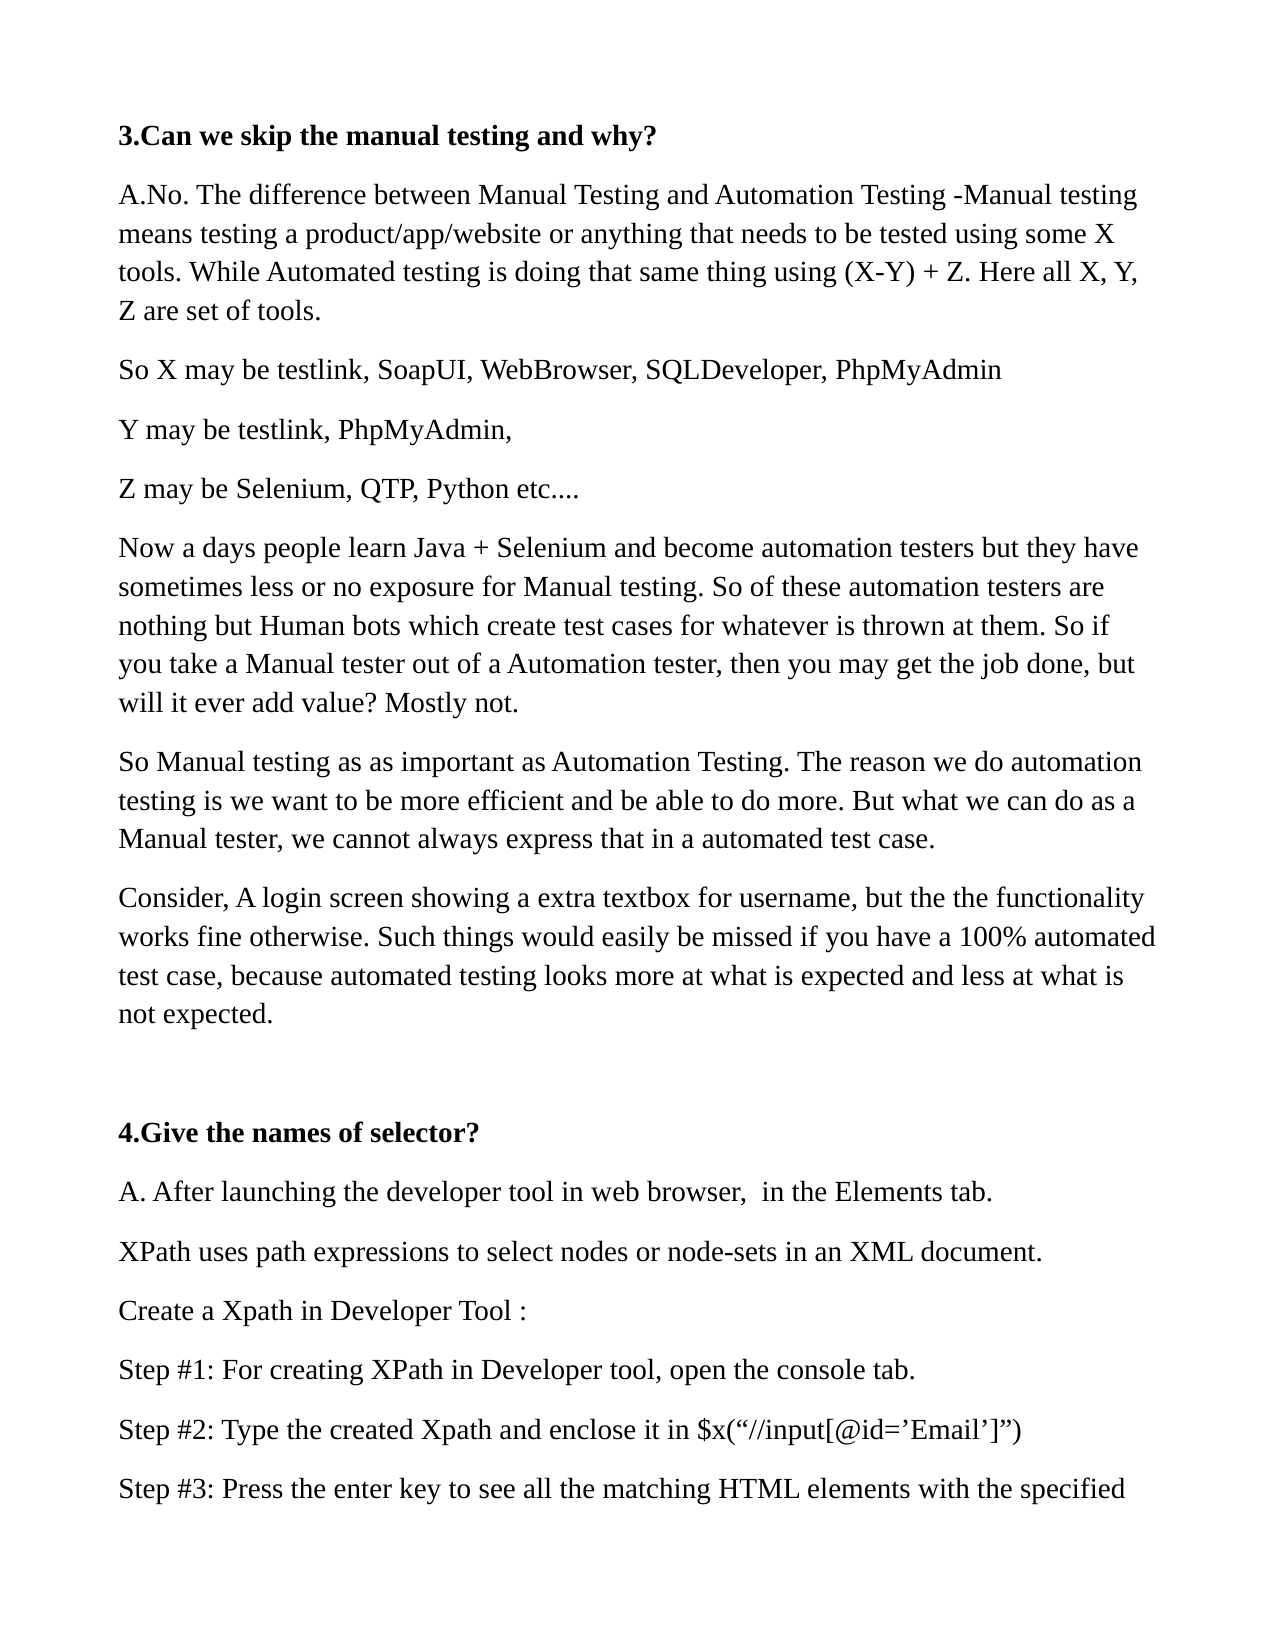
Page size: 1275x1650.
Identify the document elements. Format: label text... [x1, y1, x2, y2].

text Create a Xpath in Developer Tool : [118, 1293, 1157, 1327]
text Step #3: Press the enter key to see all the matching HTML elements with the specified [118, 1471, 1157, 1505]
text Consider, A login screen showing a extra textbox for username, but the the functionality works fine otherwise. Such things would easily be missed if you have a 100% automated test case, because automated testing looks more at what is expected and less at what is not expected. [118, 881, 1157, 1030]
text So Manual testing as as important as Automation Testing. The reason we do automation testing is we want to be more efficient and be able to do more. But what we can do as a Manual tester, we cannot always express that in a automated test case. [118, 744, 1157, 855]
text Y may be testlink, PhpMyAdmin, [118, 412, 1157, 445]
text A. After launching the developer tool in web browser, in the Elements tab. [118, 1174, 1157, 1208]
text 4.Give the names of selector? [118, 1115, 1157, 1148]
text Now a days people learn Java + Selenium and become automation testers but they have sometimes less or no exposure for Manual testing. So of these automation testers are nothing but Human bots which create test cases for whatever is thrown at them. So if you take a Manual tester out of a Automation tester, then you may get the job done, but will it ever add value? Mostly not. [118, 531, 1157, 718]
text Z may be Selenium, QTP, Python etc.... [118, 471, 1157, 505]
text So X may be testlink, SoapUI, WebBrowser, SQLDeveloper, PhpMyAdmin [118, 352, 1157, 386]
text XPath uses path expressions to select nodes or node-sets in an XML document. [118, 1234, 1157, 1267]
text 3.Can we skip the manual testing and why? [118, 118, 1157, 152]
text A.No. The difference between Manual Testing and Automation Testing -Manual testing means testing a product/app/website or anything that needs to be tested using some X tools. While Automated testing is doing that same thing using (X-Y) + Z. Here all X, Y, Z are set of tools. [118, 177, 1157, 327]
text Step #2: Type the created Xpath and enclose it in $x(“//input[@id=’Email’]”) [118, 1412, 1157, 1445]
text Step #1: For creating XPath in Developer tool, open the console tab. [118, 1352, 1157, 1386]
